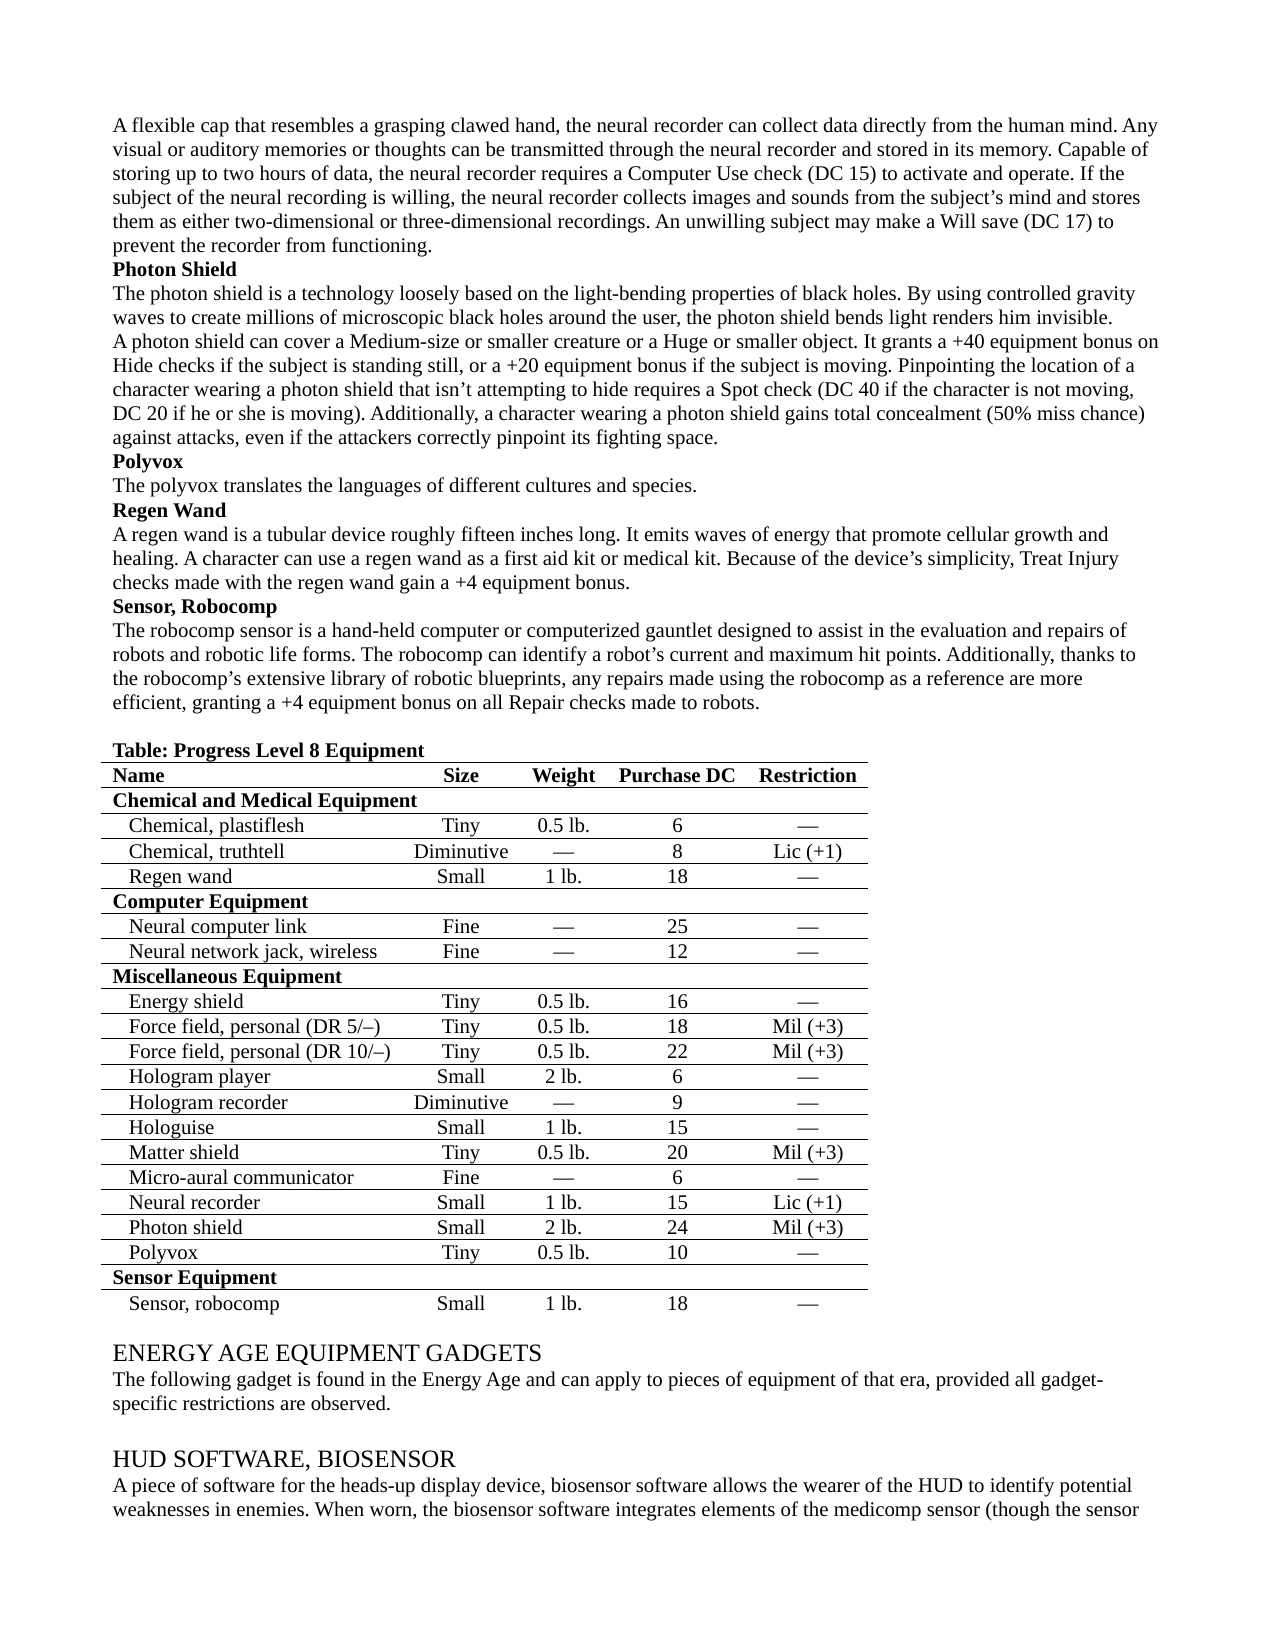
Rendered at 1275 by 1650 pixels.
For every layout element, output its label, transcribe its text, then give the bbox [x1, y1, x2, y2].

table_cell Computer Equipment [101, 889, 868, 913]
table_cell 18 [607, 1014, 747, 1038]
table_cell Force field, personal (DR 5/–) [101, 1014, 402, 1038]
table_cell — [520, 1165, 607, 1189]
table_cell 15 [607, 1115, 747, 1139]
table_cell Tiny [402, 814, 520, 837]
table_cell Energy shield [101, 989, 402, 1013]
table_cell 8 [607, 839, 747, 863]
table_cell — [520, 839, 607, 863]
table_cell — [747, 914, 868, 938]
table_cell — [747, 1240, 868, 1264]
table_cell Fine [402, 1165, 520, 1189]
table_cell Small [402, 864, 520, 888]
table_cell 0.5 lb. [520, 1014, 607, 1038]
table_cell Lic (+1) [747, 839, 868, 863]
table_cell — [747, 1090, 868, 1114]
table_cell 0.5 lb. [520, 1240, 607, 1264]
text The robocomp sensor is a hand-held computer or computerized gauntlet designed to assist in the evaluation and repairs of robots and robotic life forms. The robocomp can identify a robot’s current and maximum hit points. Additionally, thanks to the robocomp’s extensive library of robotic blueprints, any repairs made using the robocomp as a reference are more efficient, granting a +4 equipment bonus on all Repair checks made to robots. [112, 618, 1162, 714]
table_cell Tiny [402, 1140, 520, 1164]
text HUD SOFTWARE, BIOSENSOR [112, 1444, 1162, 1473]
table_cell Fine [402, 914, 520, 938]
table_cell 12 [607, 939, 747, 963]
table_cell 1 lb. [520, 1290, 607, 1314]
table_cell Chemical and Medical Equipment [101, 788, 868, 812]
table_cell Hologuise [101, 1115, 402, 1139]
table_cell Sensor Equipment [101, 1265, 868, 1289]
table_cell Hologram player [101, 1065, 402, 1088]
table_cell Tiny [402, 1039, 520, 1063]
table_cell Matter shield [101, 1140, 402, 1164]
table_cell Neural recorder [101, 1190, 402, 1214]
table_cell Neural network jack, wireless [101, 939, 402, 963]
table_cell — [520, 914, 607, 938]
table_cell 6 [607, 1165, 747, 1189]
table_cell — [747, 1165, 868, 1189]
text Regen Wand [112, 497, 1162, 522]
table_cell Mil (+3) [747, 1014, 868, 1038]
table_cell Mil (+3) [747, 1140, 868, 1164]
table_cell Chemical, truthtell [101, 839, 402, 863]
table_cell Micro-aural communicator [101, 1165, 402, 1189]
table_cell Small [402, 1190, 520, 1214]
text The photon shield is a technology loosely based on the light-bending properties of black holes. By using controlled gravity waves to create millions of microscopic black holes around the user, the photon shield bends light renders him invisible. [112, 281, 1162, 329]
table_cell Size [402, 763, 520, 787]
table_cell Name [101, 763, 402, 787]
text Sensor, Robocomp [112, 594, 1162, 618]
table_cell — [520, 1090, 607, 1114]
table_cell 18 [607, 1290, 747, 1314]
table_cell Weight [520, 763, 607, 787]
table_cell 0.5 lb. [520, 814, 607, 837]
text Polyvox [112, 449, 1162, 473]
table_cell 1 lb. [520, 1190, 607, 1214]
table_cell Tiny [402, 1240, 520, 1264]
table_cell Regen wand [101, 864, 402, 888]
text Photon Shield [112, 257, 1162, 281]
table_cell 0.5 lb. [520, 1039, 607, 1063]
table_cell 6 [607, 1065, 747, 1088]
table_cell 24 [607, 1215, 747, 1239]
table_cell 1 lb. [520, 1115, 607, 1139]
table_cell Miscellaneous Equipment [101, 964, 868, 988]
table_cell Lic (+1) [747, 1190, 868, 1214]
table_cell Force field, personal (DR 10/–) [101, 1039, 402, 1063]
table_cell 16 [607, 989, 747, 1013]
table_cell Fine [402, 939, 520, 963]
text A photon shield can cover a Medium-size or smaller creature or a Huge or smaller object. It grants a +40 equipment bonus on Hide checks if the subject is standing still, or a +20 equipment bonus if the subject is moving. Pinpointing the location of a character wearing a photon shield that isn’t attempting to hide requires a Spot check (DC 40 if the character is not moving, DC 20 if he or she is moving). Additionally, a character wearing a photon shield gains total concealment (50% miss chance) against attacks, even if the attackers correctly pinpoint its fighting space. [112, 329, 1162, 449]
table_cell Diminutive [402, 1090, 520, 1114]
text A piece of software for the heads-up display device, biosensor software allows the wearer of the HUD to identify potential weaknesses in enemies. When worn, the biosensor software integrates elements of the medicomp sensor (though the sensor [112, 1473, 1162, 1521]
table_cell — [747, 1115, 868, 1139]
table_cell Tiny [402, 1014, 520, 1038]
table_cell 25 [607, 914, 747, 938]
table_cell 10 [607, 1240, 747, 1264]
table_cell Neural computer link [101, 914, 402, 938]
table_cell Polyvox [101, 1240, 402, 1264]
text A regen wand is a tubular device roughly fifteen inches long. It emits waves of energy that promote cellular growth and healing. A character can use a regen wand as a first aid kit or medical kit. Because of the device’s simplicity, Treat Injury checks made with the regen wand gain a +4 equipment bonus. [112, 522, 1162, 594]
table_cell 6 [607, 814, 747, 837]
table_cell Diminutive [402, 839, 520, 863]
table_cell — [747, 864, 868, 888]
table_cell Restriction [747, 763, 868, 787]
table_cell Small [402, 1290, 520, 1314]
table_header Table: Progress Level 8 Equipment [101, 738, 868, 762]
table_cell 20 [607, 1140, 747, 1164]
table_cell Chemical, plastiflesh [101, 814, 402, 837]
table_cell Sensor, robocomp [101, 1290, 402, 1314]
table_cell Mil (+3) [747, 1215, 868, 1239]
table_cell — [747, 989, 868, 1013]
table_cell — [747, 1290, 868, 1314]
table_cell Mil (+3) [747, 1039, 868, 1063]
table_cell 18 [607, 864, 747, 888]
table_cell 9 [607, 1090, 747, 1114]
text A flexible cap that resembles a grasping clawed hand, the neural recorder can collect data directly from the human mind. Any visual or auditory memories or thoughts can be transmitted through the neural recorder and stored in its memory. Capable of storing up to two hours of data, the neural recorder requires a Computer Use check (DC 15) to activate and operate. If the subject of the neural recording is willing, the neural recorder collects images and sounds from the subject’s mind and stores them as either two-dimensional or three-dimensional recordings. An unwilling subject may make a Will save (DC 17) to prevent the recorder from functioning. [112, 112, 1162, 257]
table_cell 15 [607, 1190, 747, 1214]
table_cell 1 lb. [520, 864, 607, 888]
table_cell Hologram recorder [101, 1090, 402, 1114]
table_cell 0.5 lb. [520, 1140, 607, 1164]
table_cell Purchase DC [607, 763, 747, 787]
table_cell — [520, 939, 607, 963]
text The following gadget is found in the Energy Age and can apply to pieces of equipment of that era, provided all gadget-specific restrictions are observed. [112, 1367, 1162, 1415]
table_cell Small [402, 1115, 520, 1139]
table_cell 2 lb. [520, 1065, 607, 1088]
table_cell Small [402, 1215, 520, 1239]
table_cell Tiny [402, 989, 520, 1013]
text The polyvox translates the languages of different cultures and species. [112, 473, 1162, 497]
table_cell Photon shield [101, 1215, 402, 1239]
table_cell 22 [607, 1039, 747, 1063]
subtitle ENERGY AGE EQUIPMENT GADGETS [112, 1338, 1162, 1367]
table_cell 0.5 lb. [520, 989, 607, 1013]
table_cell Small [402, 1065, 520, 1088]
table_cell 2 lb. [520, 1215, 607, 1239]
table_cell — [747, 1065, 868, 1088]
table_cell — [747, 939, 868, 963]
table_cell — [747, 814, 868, 837]
